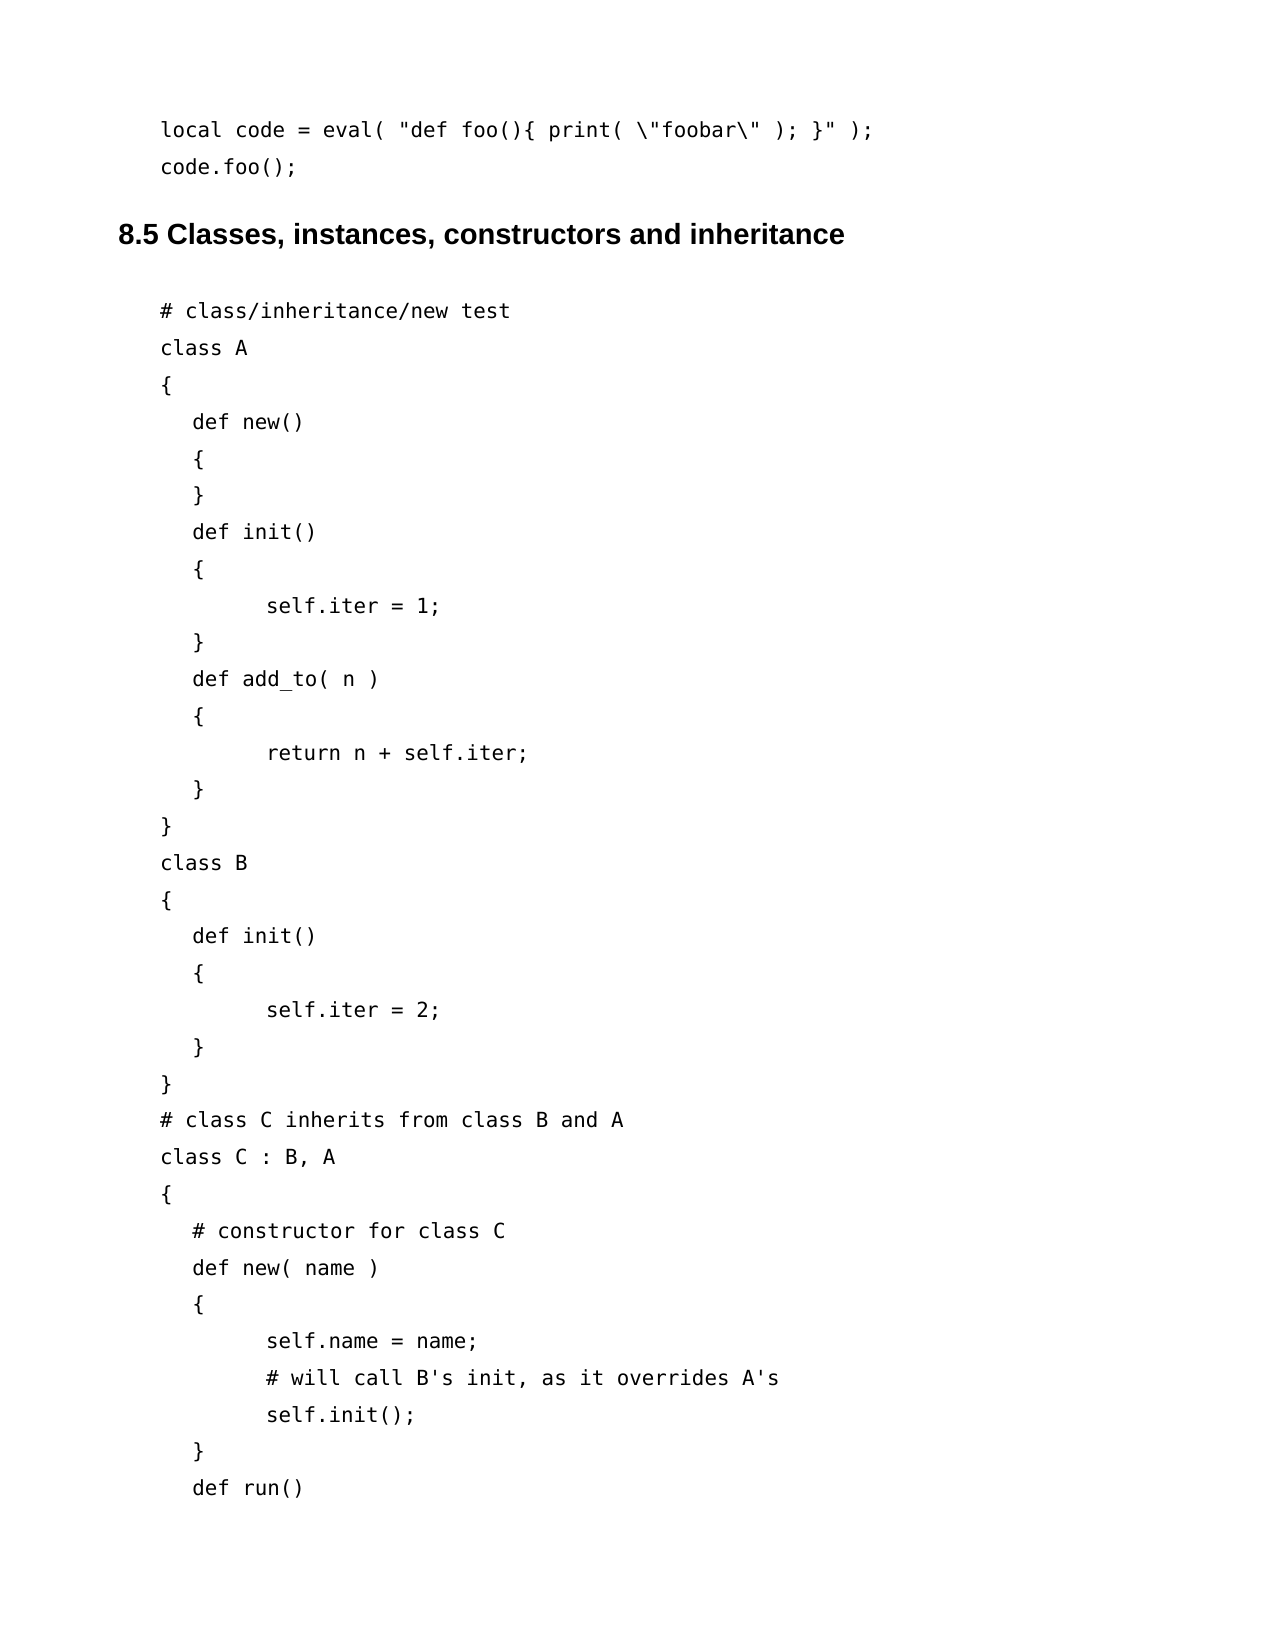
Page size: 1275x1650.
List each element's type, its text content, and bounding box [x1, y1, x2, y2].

text def init() [118, 520, 1157, 544]
text # class/inheritance/new test [118, 299, 1157, 324]
text { [118, 888, 1157, 912]
text } [118, 1035, 1157, 1059]
text { [118, 1182, 1157, 1206]
text } [118, 777, 1157, 802]
text def new() [118, 410, 1157, 434]
text def new( name ) [118, 1256, 1157, 1280]
text self.name = name; [118, 1329, 1157, 1353]
text } [118, 814, 1157, 838]
text self.iter = 2; [118, 998, 1157, 1022]
subtitle 8.5 Classes, instances, constructors and inheritance [118, 217, 1157, 250]
text self.iter = 1; [118, 594, 1157, 618]
text class A [118, 336, 1157, 361]
text code.foo(); [118, 155, 1157, 179]
text } [118, 630, 1157, 655]
text # constructor for class C [118, 1219, 1157, 1243]
text def init() [118, 924, 1157, 949]
text } [118, 483, 1157, 508]
text { [118, 961, 1157, 986]
text { [118, 557, 1157, 581]
text { [118, 373, 1157, 397]
text class C : B, A [118, 1145, 1157, 1169]
text { [118, 447, 1157, 471]
text # will call B's init, as it overrides A's [118, 1366, 1157, 1390]
text return n + self.iter; [118, 741, 1157, 765]
text class B [118, 851, 1157, 875]
text } [118, 1439, 1157, 1464]
text } [118, 1072, 1157, 1096]
text self.init(); [118, 1403, 1157, 1427]
text # class C inherits from class B and A [118, 1108, 1157, 1133]
text def add_to( n ) [118, 667, 1157, 691]
text def run() [118, 1476, 1157, 1500]
text { [118, 704, 1157, 728]
text local code = eval( "def foo(){ print( \"foobar\" ); }" ); [118, 118, 1157, 142]
text { [118, 1292, 1157, 1317]
